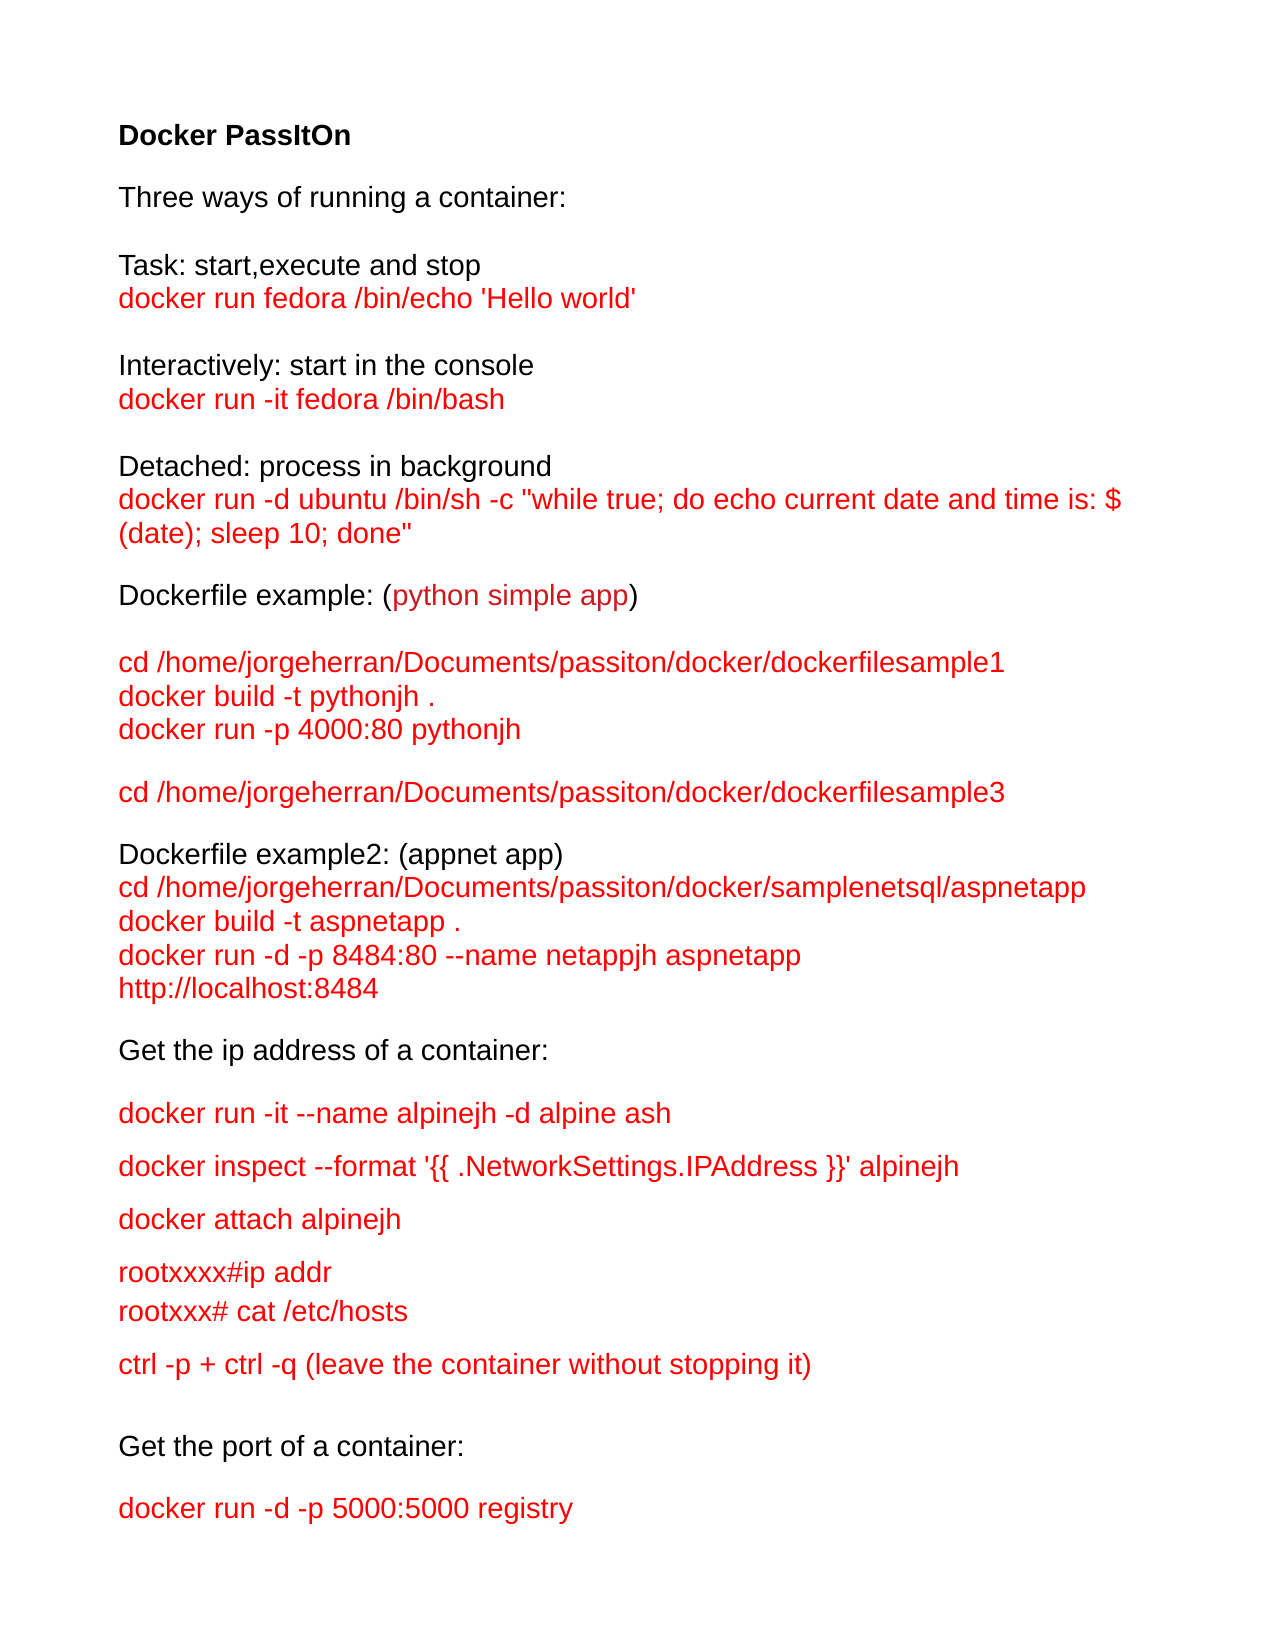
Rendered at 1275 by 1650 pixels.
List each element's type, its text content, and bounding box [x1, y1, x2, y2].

text Get the port of a container: [118, 1429, 1157, 1462]
text Interactively: start in the console [118, 348, 1157, 382]
text http://localhost:8484 [118, 971, 1157, 1004]
text rootxxxx#ip addr rootxxx# cat /etc/hosts [118, 1255, 1157, 1327]
text docker run -d -p 8484:80 --name netappjh aspnetapp [118, 937, 1157, 971]
text docker run -d -p 5000:5000 registry [118, 1491, 1157, 1525]
text docker run -p 4000:80 pythonjh [118, 712, 1157, 746]
text cd /home/jorgeherran/Documents/passiton/docker/samplenetsql/aspnetapp [118, 870, 1157, 904]
text docker run fedora /bin/echo 'Hello world' [118, 281, 1157, 314]
text Dockerfile example2: (appnet app) [118, 837, 1157, 870]
text docker run -it fedora /bin/bash [118, 382, 1157, 415]
text docker inspect --format '{{ .NetworkSettings.IPAddress }}' alpinejh [118, 1149, 1157, 1182]
text docker run -it --name alpinejh -d alpine ash [118, 1096, 1157, 1129]
text cd /home/jorgeherran/Documents/passiton/docker/dockerfilesample1 [118, 645, 1157, 679]
text cd /home/jorgeherran/Documents/passiton/docker/dockerfilesample3 [118, 774, 1157, 808]
text docker build -t pythonjh . [118, 679, 1157, 712]
text Task: start,execute and stop [118, 247, 1157, 281]
text Get the ip address of a container: [118, 1033, 1157, 1067]
text docker attach alpinejh [118, 1202, 1157, 1236]
text docker build -t aspnetapp . [118, 904, 1157, 937]
text Dockerfile example: (python simple app) [118, 578, 1157, 612]
text docker run -d ubuntu /bin/sh -c "while true; do echo current date and time is: $(date); sleep 10; done" [118, 482, 1157, 549]
text ctrl -p + ctrl -q (leave the container without stopping it) [118, 1347, 1157, 1380]
text Detached: process in background [118, 449, 1157, 482]
text Docker PassItOn [118, 118, 1157, 152]
text Three ways of running a container: [118, 180, 1157, 214]
